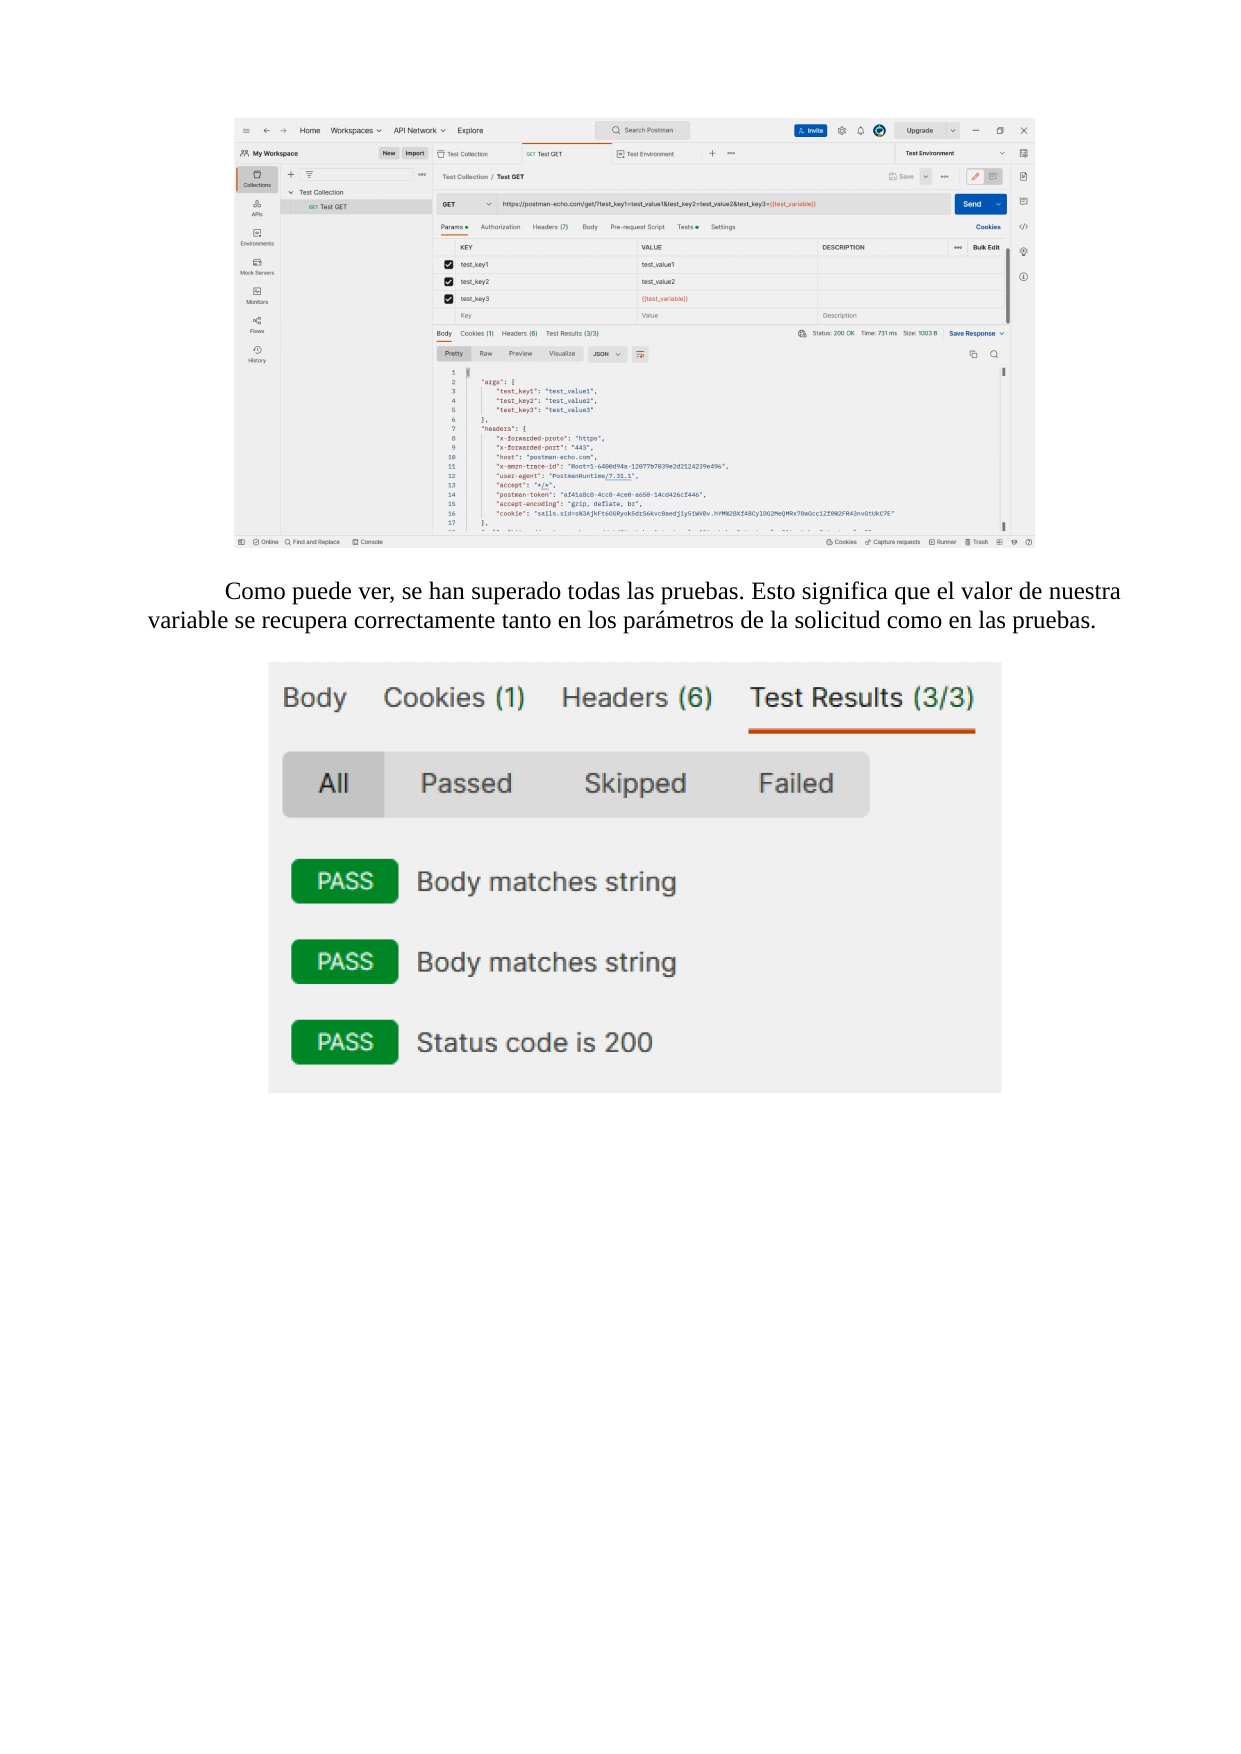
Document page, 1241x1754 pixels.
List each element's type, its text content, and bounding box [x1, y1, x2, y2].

picture [234, 118, 1036, 548]
picture [268, 662, 1002, 1093]
text Como puede ver, se han superado todas las pruebas. Esto significa que el valor de nuestra variable se recupera correctamente tanto en los parámetros de la solicitud como en las pruebas. [148, 576, 1122, 634]
